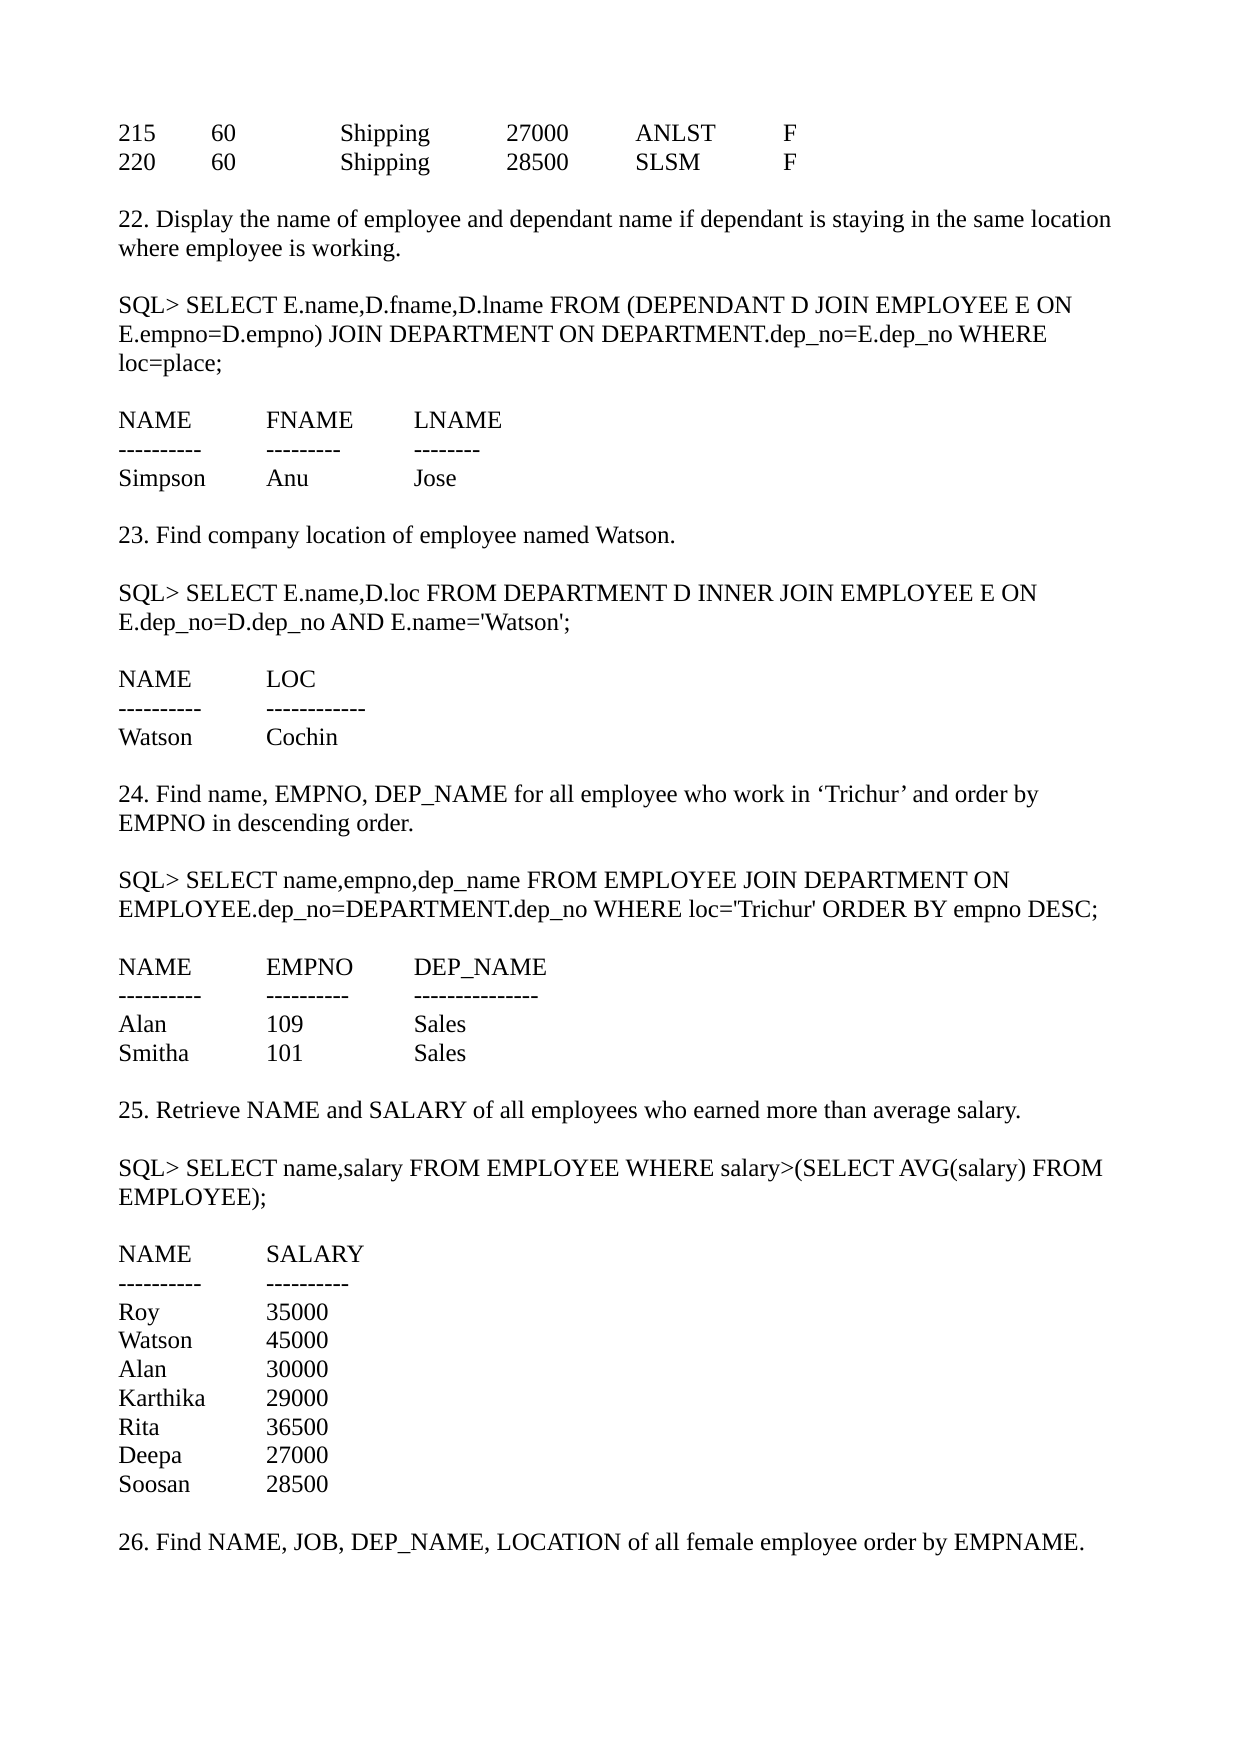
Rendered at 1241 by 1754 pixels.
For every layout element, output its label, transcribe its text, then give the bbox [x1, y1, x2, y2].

text 26. Find NAME, JOB, DEP_NAME, LOCATION of all female employee order by EMPNAME. [118, 1527, 1122, 1556]
text NAME FNAME LNAME [118, 406, 1122, 434]
text Watson Cochin [118, 722, 1122, 751]
text Soosan 28500 [118, 1469, 1122, 1498]
text 22. Display the name of employee and dependant name if dependant is staying in the same location where employee is working. [118, 204, 1122, 262]
text 25. Retrieve NAME and SALARY of all employees who earned more than average salary. [118, 1096, 1122, 1124]
text NAME EMPNO DEP_NAME [118, 952, 1122, 981]
text NAME LOC [118, 664, 1122, 693]
text Watson 45000 [118, 1326, 1122, 1354]
text Rita 36500 [118, 1412, 1122, 1441]
text SQL> SELECT name,salary FROM EMPLOYEE WHERE salary>(SELECT AVG(salary) FROM EMPLOYEE); [118, 1153, 1122, 1211]
text ---------- --------- -------- [118, 434, 1122, 463]
text Karthika 29000 [118, 1383, 1122, 1412]
text Alan 30000 [118, 1354, 1122, 1383]
text 215 60 Shipping 27000 ANLST F [118, 118, 1122, 147]
text Roy 35000 [118, 1297, 1122, 1326]
text SQL> SELECT E.name,D.fname,D.lname FROM (DEPENDANT D JOIN EMPLOYEE E ON E.empno=D.empno) JOIN DEPARTMENT ON DEPARTMENT.dep_no=E.dep_no WHERE loc=place; [118, 291, 1122, 377]
text 220 60 Shipping 28500 SLSM F [118, 147, 1122, 176]
text ---------- ------------ [118, 693, 1122, 722]
text SQL> SELECT E.name,D.loc FROM DEPARTMENT D INNER JOIN EMPLOYEE E ON E.dep_no=D.dep_no AND E.name='Watson'; [118, 578, 1122, 636]
text 24. Find name, EMPNO, DEP_NAME for all employee who work in ‘Trichur’ and order by EMPNO in descending order. [118, 779, 1122, 837]
text Alan 109 Sales [118, 1009, 1122, 1038]
text Smitha 101 Sales [118, 1038, 1122, 1067]
text Deepa 27000 [118, 1441, 1122, 1469]
text NAME SALARY [118, 1239, 1122, 1268]
text SQL> SELECT name,empno,dep_name FROM EMPLOYEE JOIN DEPARTMENT ON EMPLOYEE.dep_no=DEPARTMENT.dep_no WHERE loc='Trichur' ORDER BY empno DESC; [118, 866, 1122, 923]
text 23. Find company location of employee named Watson. [118, 521, 1122, 549]
text ---------- ---------- --------------- [118, 981, 1122, 1009]
text Simpson Anu Jose [118, 463, 1122, 492]
text ---------- ---------- [118, 1268, 1122, 1297]
